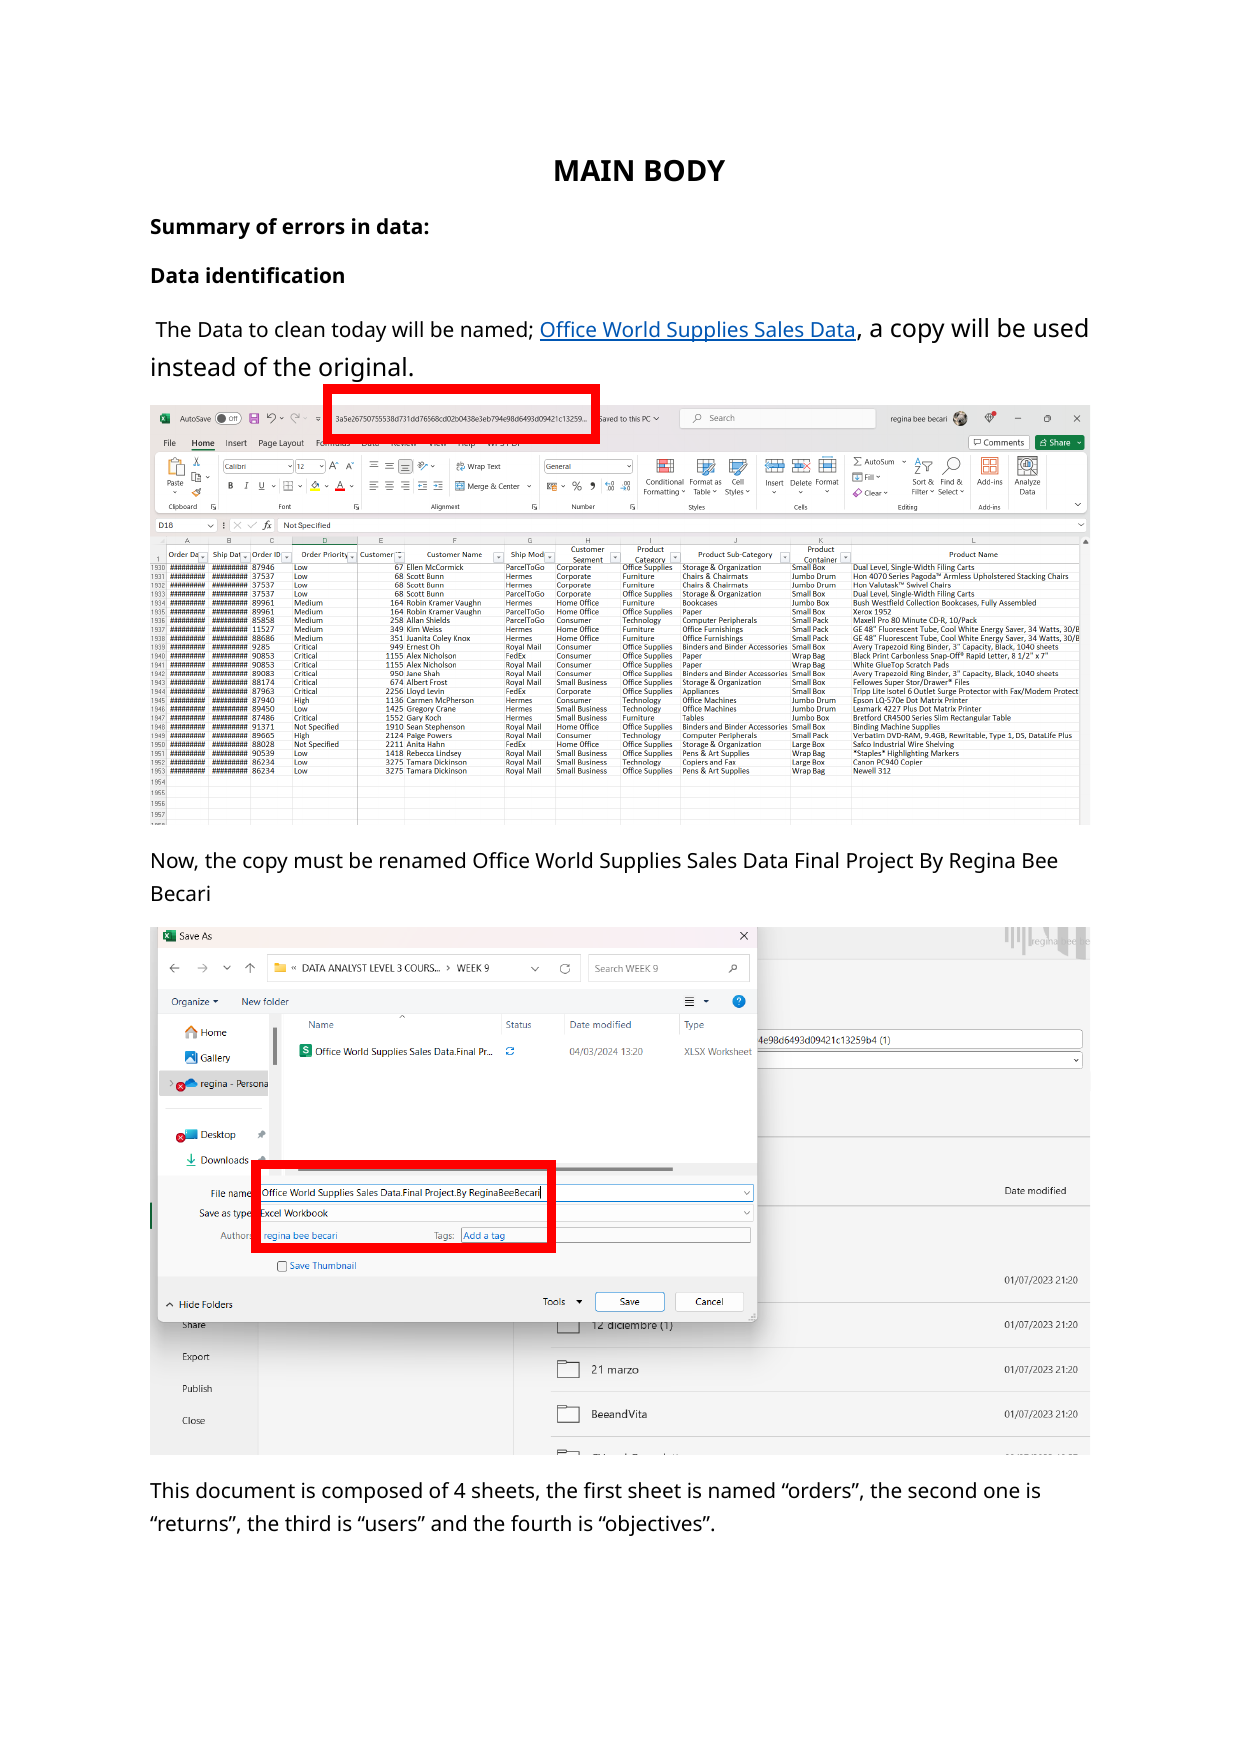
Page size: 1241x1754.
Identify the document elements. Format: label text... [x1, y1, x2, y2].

text Now, the copy must be renamed Office World Supplies Sales Data Final Project By Regina Bee Becari [150, 846, 1090, 907]
text MAIN BODY [187, 150, 1090, 190]
text This document is composed of 4 sheets, the first sheet is named “orders”, the second one is “returns”, the third is “users” and the fourth is “objectives”. [150, 1476, 1090, 1537]
text The Data to clean today will be named; Office World Supplies Sales Data, a copy will be used instead of the original. [150, 311, 1090, 384]
text Summary of errors in data: [150, 212, 1090, 241]
text Data identification [150, 262, 1090, 290]
